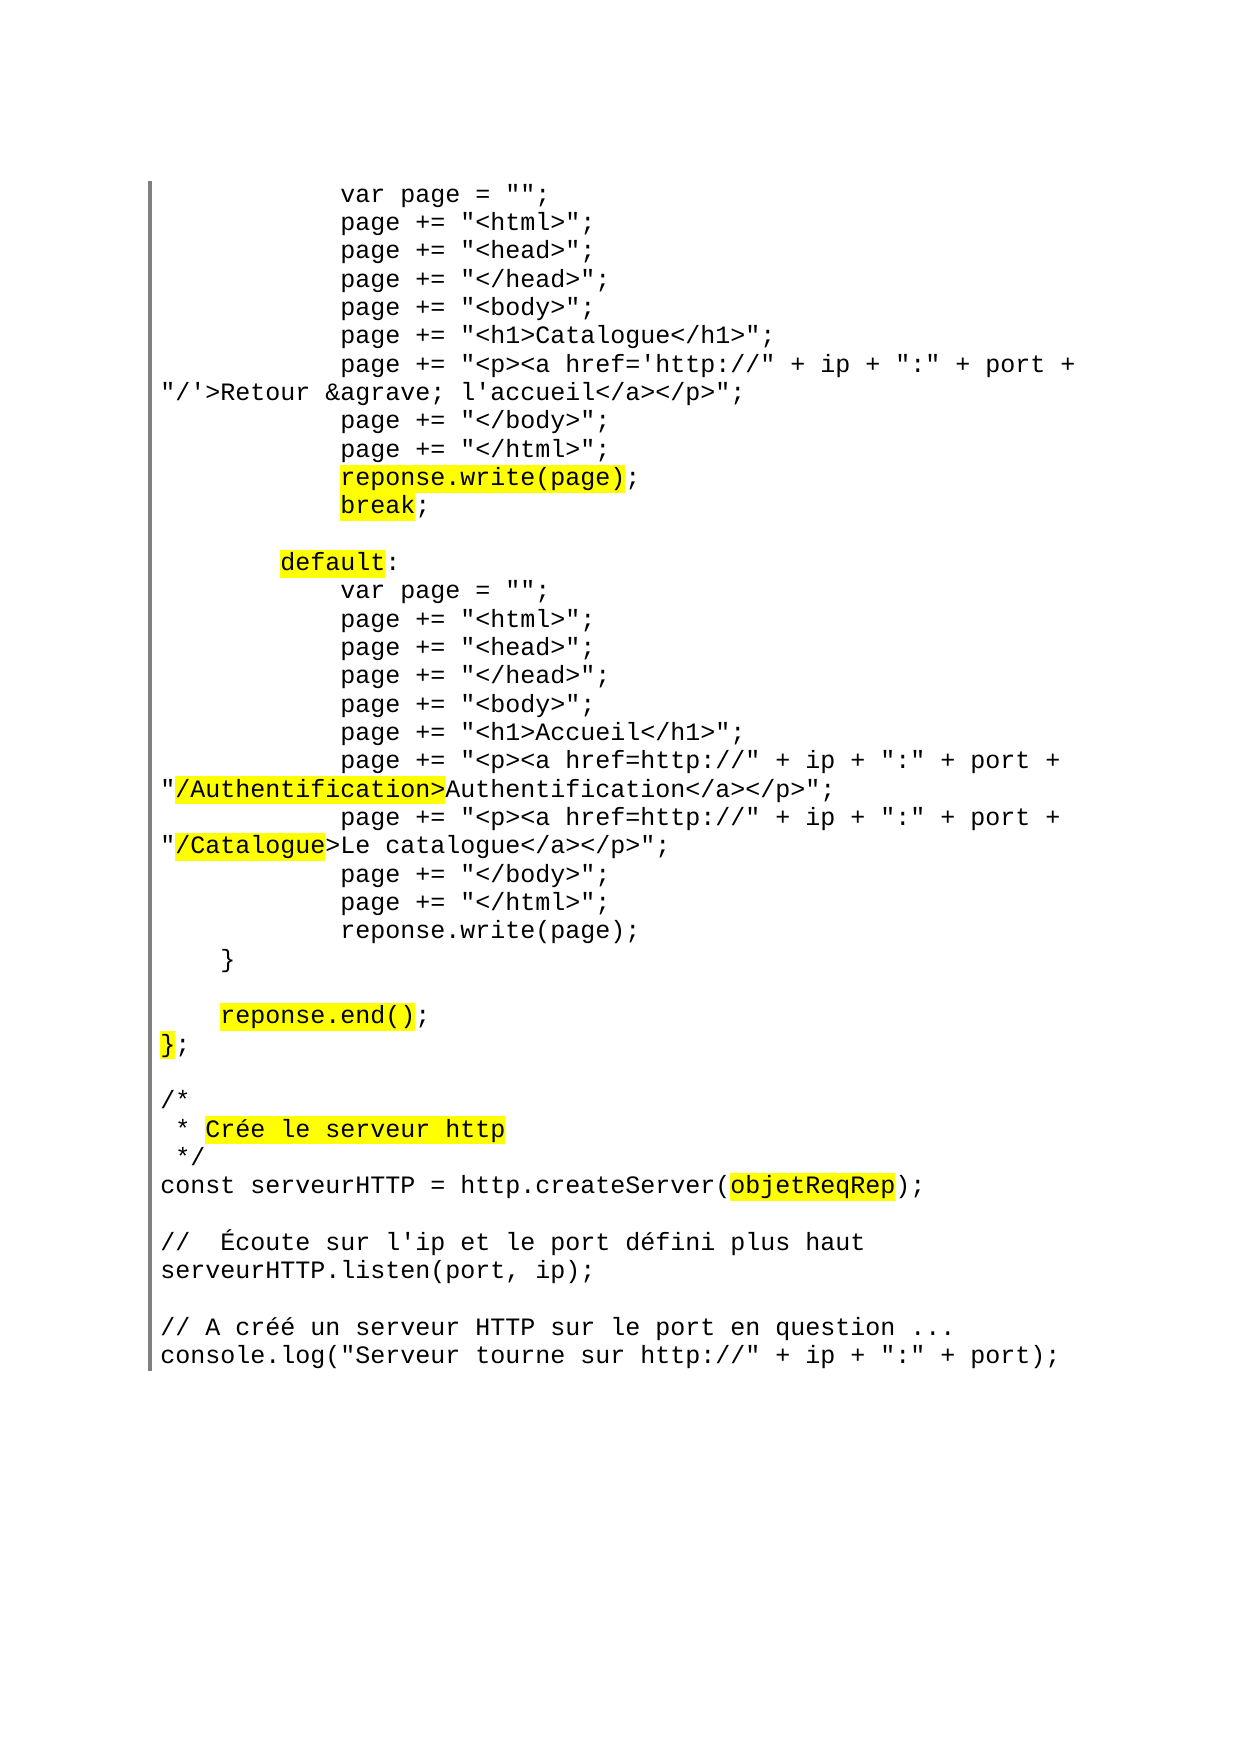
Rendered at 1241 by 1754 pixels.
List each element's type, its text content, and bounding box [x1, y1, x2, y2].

text // Écoute sur l'ip et le port défini plus haut [152, 1229, 1092, 1258]
text reponse.write(page); [152, 464, 1092, 493]
text }; [152, 1031, 1092, 1059]
text page += "<p><a href='http://" + ip + ":" + port + "/'>Retour &agrave; l'accueil</a></p>"; [152, 351, 1092, 408]
text const serveurHTTP = http.createServer(objetReqRep); [152, 1173, 1092, 1201]
text page += "<h1>Accueil</h1>"; [152, 719, 1092, 748]
text page += "<head>"; [152, 238, 1092, 266]
text page += "</head>"; [152, 266, 1092, 294]
text page += "<html>"; [152, 209, 1092, 238]
text page += "<html>"; [152, 606, 1092, 634]
text page += "<p><a href=http://" + ip + ":" + port + "/Authentification>Authentification</a></p>"; [152, 748, 1092, 804]
text page += "</body>"; [152, 408, 1092, 436]
text var page = ""; [152, 578, 1092, 606]
text page += "<head>"; [152, 634, 1092, 663]
text page += "</html>"; [152, 889, 1092, 918]
text page += "<p><a href=http://" + ip + ":" + port + "/Catalogue>Le catalogue</a></p>"; [152, 804, 1092, 861]
text page += "</head>"; [152, 663, 1092, 691]
text serveurHTTP.listen(port, ip); [152, 1258, 1092, 1286]
text page += "<body>"; [152, 294, 1092, 323]
text reponse.write(page); [152, 918, 1092, 946]
text page += "<body>"; [152, 691, 1092, 719]
text page += "</html>"; [152, 436, 1092, 464]
text default: [152, 549, 1092, 578]
text var page = ""; [152, 181, 1092, 209]
text console.log("Serveur tourne sur http://" + ip + ":" + port); [152, 1343, 1092, 1371]
text // A créé un serveur HTTP sur le port en question ... [152, 1314, 1092, 1343]
text reponse.end(); [152, 1003, 1092, 1031]
text /* [152, 1088, 1092, 1116]
text } [152, 946, 1092, 974]
text break; [152, 493, 1092, 521]
text * Crée le serveur http [152, 1116, 1092, 1144]
text page += "<h1>Catalogue</h1>"; [152, 323, 1092, 351]
text page += "</body>"; [152, 861, 1092, 889]
text */ [152, 1144, 1092, 1173]
